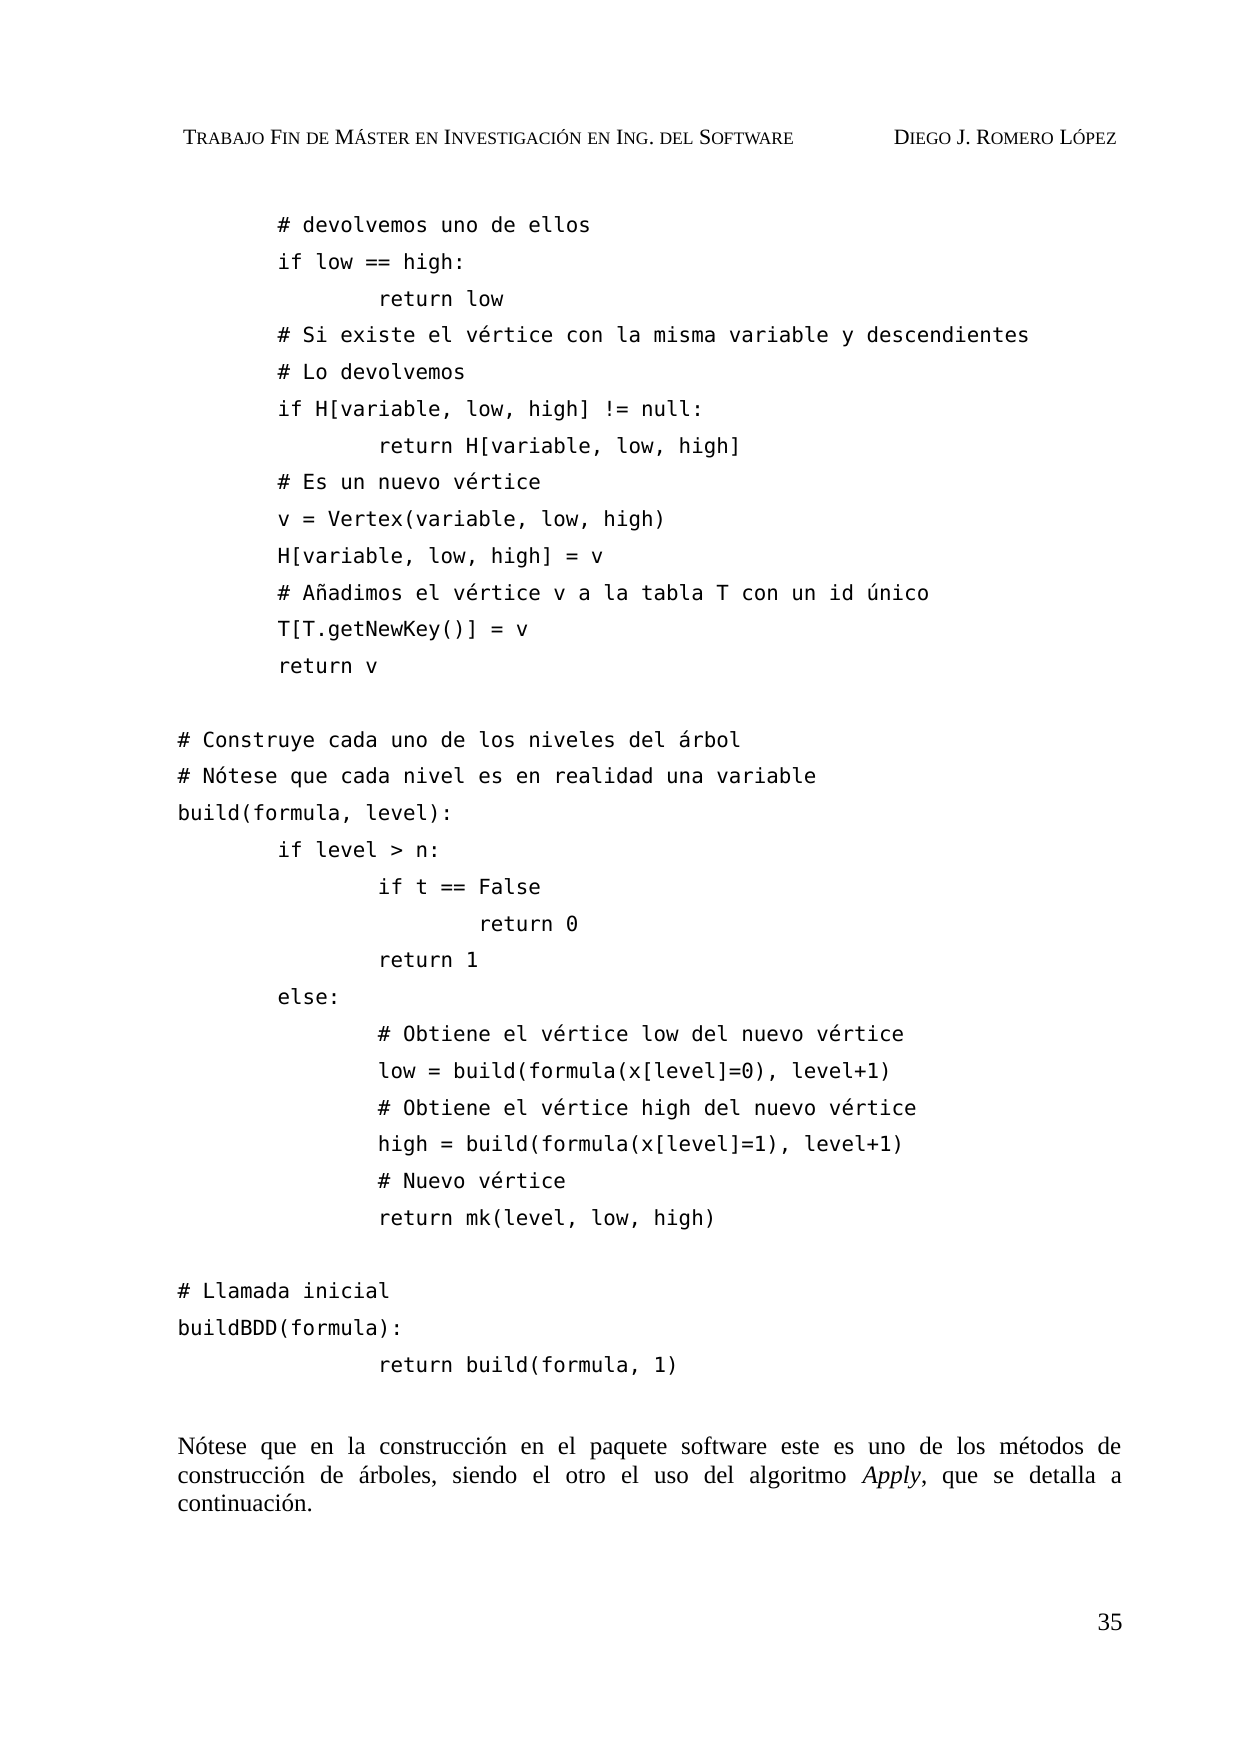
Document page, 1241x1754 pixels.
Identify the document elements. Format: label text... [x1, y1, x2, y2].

text return build(formula, 1) [177, 1353, 1122, 1377]
text # Añadimos el vértice v a la tabla T con un id único [177, 581, 1122, 605]
text return 1 [177, 948, 1122, 973]
text low = build(formula(x[level]=0), level+1) [177, 1059, 1122, 1083]
text build(formula, level): [177, 801, 1122, 826]
text # Construye cada uno de los niveles del árbol [177, 728, 1122, 752]
text else: [177, 985, 1122, 1009]
text if t == False [177, 875, 1122, 899]
text # Llamada inicial [177, 1279, 1122, 1304]
text # Nótese que cada nivel es en realidad una variable [177, 764, 1122, 789]
text if level > n: [177, 838, 1122, 862]
text high = build(formula(x[level]=1), level+1) [177, 1132, 1122, 1157]
text # Nuevo vértice [177, 1169, 1122, 1193]
text # Obtiene el vértice low del nuevo vértice [177, 1022, 1122, 1046]
text if low == high: [177, 250, 1122, 274]
text return low [177, 287, 1122, 311]
text return mk(level, low, high) [177, 1206, 1122, 1230]
text T[T.getNewKey()] = v [177, 617, 1122, 642]
text # Si existe el vértice con la misma variable y descendientes [177, 323, 1122, 348]
text # devolvemos uno de ellos [177, 213, 1122, 237]
text # Obtiene el vértice high del nuevo vértice [177, 1096, 1122, 1120]
text return v [177, 654, 1122, 678]
text H[variable, low, high] = v [177, 544, 1122, 568]
text Nótese que en la construcción en el paquete software este es uno de los métodos de construcción de árboles, siendo el otro el uso del algoritmo Apply, que se detalla a continuación. [177, 1431, 1122, 1517]
text # Es un nuevo vértice [177, 470, 1122, 495]
text return 0 [177, 912, 1122, 936]
text buildBDD(formula): [177, 1316, 1122, 1340]
text v = Vertex(variable, low, high) [177, 507, 1122, 531]
text # Lo devolvemos [177, 360, 1122, 384]
text return H[variable, low, high] [177, 434, 1122, 458]
text if H[variable, low, high] != null: [177, 397, 1122, 421]
